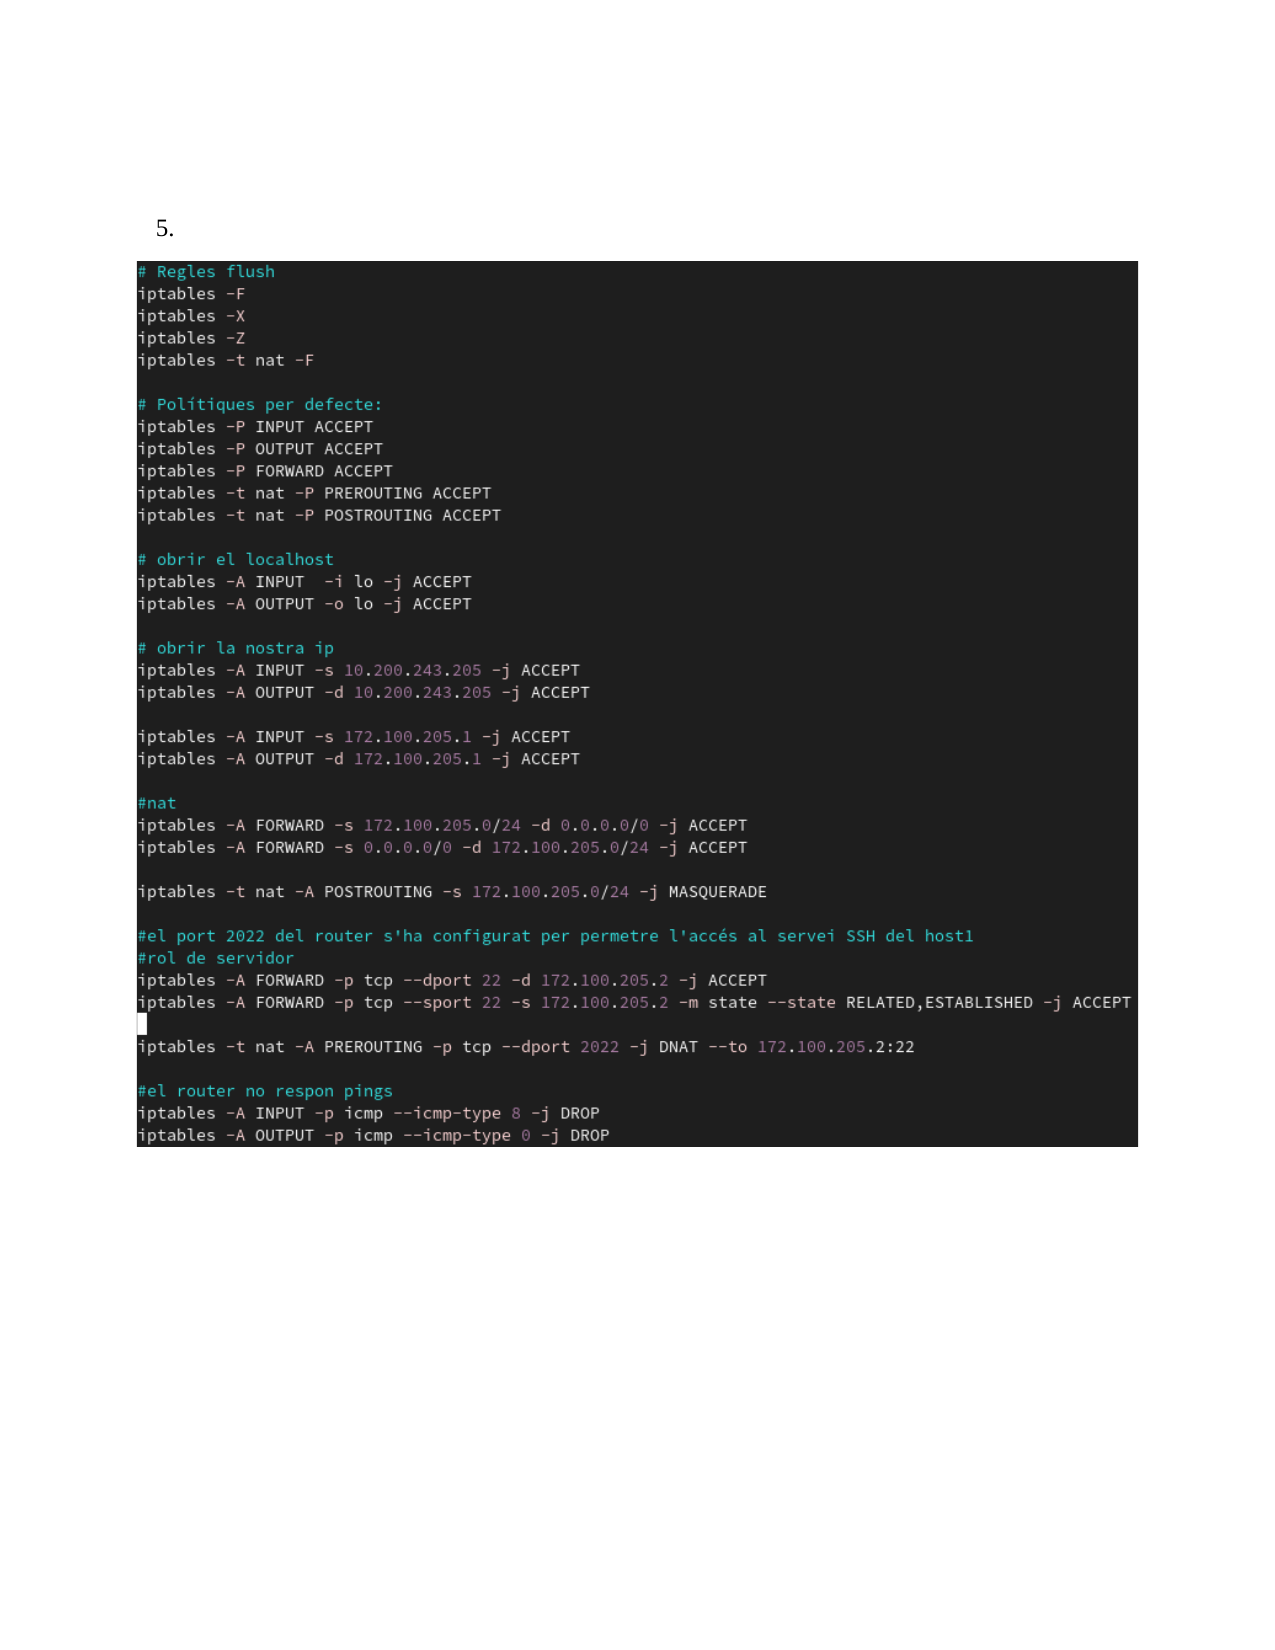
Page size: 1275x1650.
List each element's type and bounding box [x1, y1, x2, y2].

picture [136, 261, 1139, 1147]
